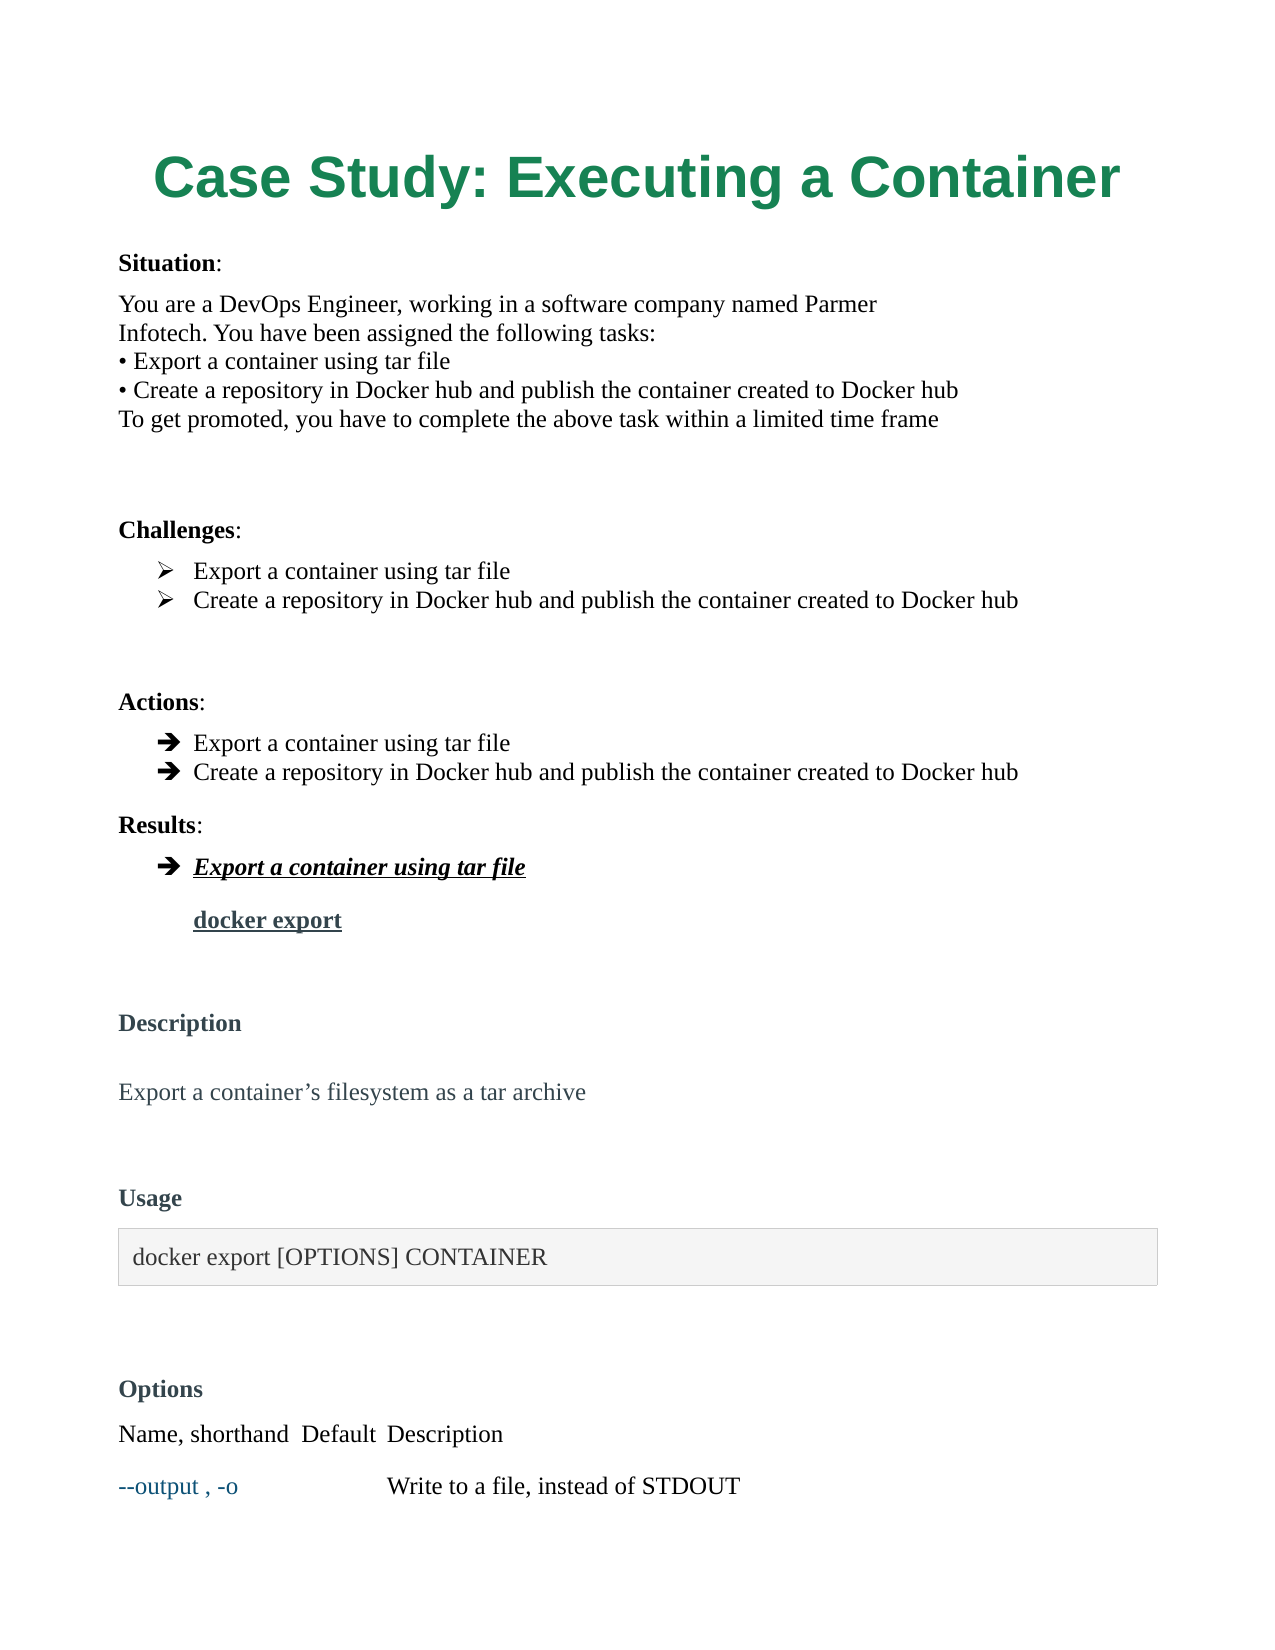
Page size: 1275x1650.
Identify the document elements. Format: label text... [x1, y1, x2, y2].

text • Create a repository in Docker hub and publish the container created to Docker hub [118, 375, 1157, 404]
text Export a container’s filesystem as a tar archive [118, 1068, 1157, 1106]
subtitle Situation: [118, 248, 1157, 276]
text Infotech. You have been assigned the following tasks: [118, 318, 1157, 346]
text To get promoted, you have to complete the above task within a limited time frame [118, 404, 1157, 433]
subtitle Options [118, 1344, 1157, 1403]
table_header Name, shorthand [118, 1419, 301, 1447]
text • Export a container using tar file [118, 346, 1157, 375]
table_cell Write to a file, instead of STDOUT [387, 1448, 755, 1523]
list Export a container using tar file [156, 728, 1157, 757]
subtitle docker export [156, 905, 1157, 934]
subtitle Actions: [118, 687, 1157, 715]
subtitle Results: [118, 810, 1157, 839]
subtitle Usage [118, 1153, 1157, 1212]
list Create a repository in Docker hub and publish the container created to Docker hub [156, 757, 1157, 785]
text You are a DevOps Engineer, working in a software company named Parmer [118, 289, 1157, 318]
table_header Description [387, 1419, 755, 1447]
subtitle Challenges: [118, 515, 1157, 544]
table_cell [301, 1448, 387, 1523]
list Export a container using tar file [156, 852, 1157, 880]
text docker export [OPTIONS] CONTAINER [119, 1229, 1157, 1285]
title Case Study: Executing a Container [118, 143, 1157, 210]
list Create a repository in Docker hub and publish the container created to Docker hub [156, 585, 1157, 614]
list Export a container using tar file [156, 556, 1157, 585]
table_header Default [301, 1419, 387, 1447]
subtitle Description [118, 978, 1157, 1037]
table_cell --output , -o [118, 1448, 301, 1523]
